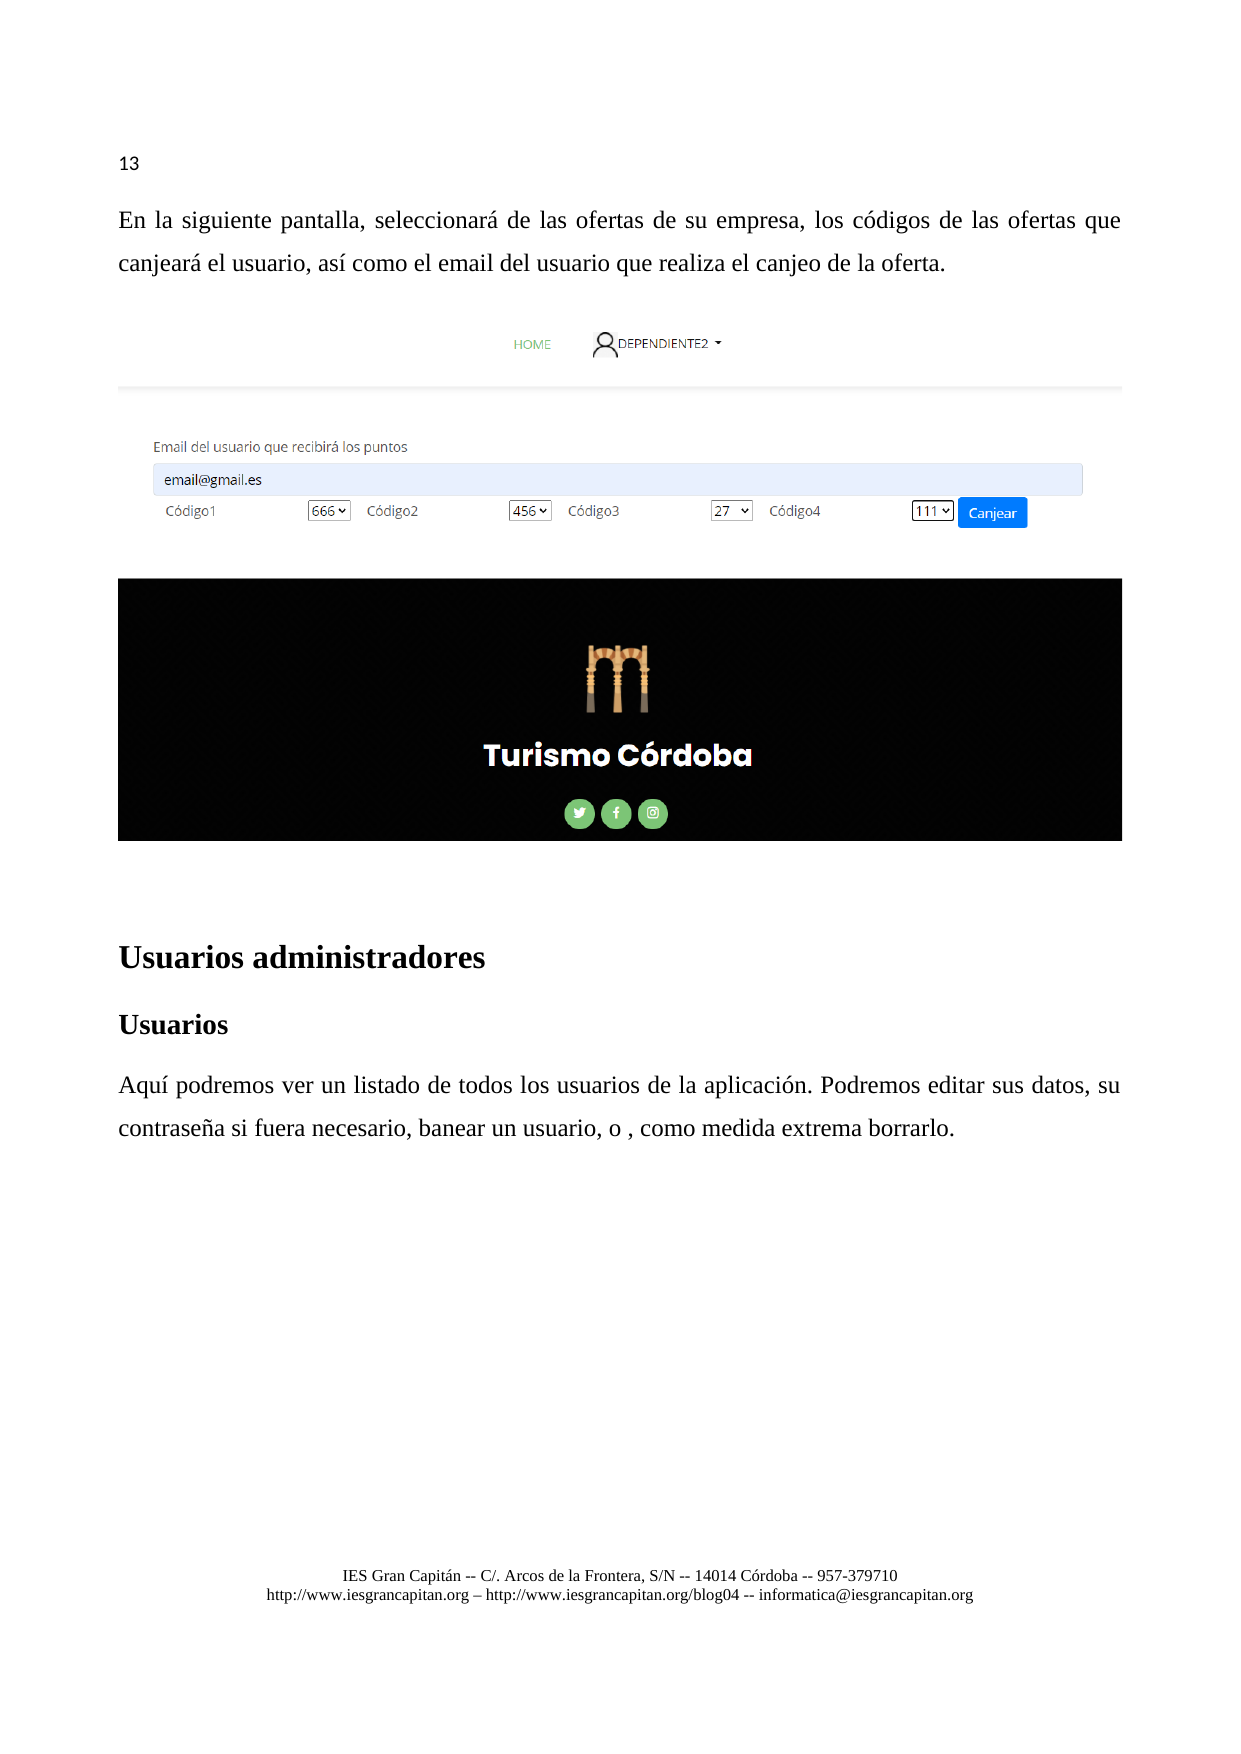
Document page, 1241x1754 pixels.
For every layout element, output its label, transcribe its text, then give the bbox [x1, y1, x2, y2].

picture [118, 303, 1123, 841]
text Usuarios administradores [118, 937, 1122, 976]
text En la siguiente pantalla, seleccionará de las ofertas de su empresa, los códigos de las ofertas que canjeará el usuario, así como el email del usuario que realiza el canjeo de la oferta. [118, 205, 1122, 277]
text Usuarios [118, 1007, 1122, 1041]
text Aquí podremos ver un listado de todos los usuarios de la aplicación. Podremos editar sus datos, su contraseña si fuera necesario, banear un usuario, o , como medida extrema borrarlo. [118, 1070, 1122, 1142]
